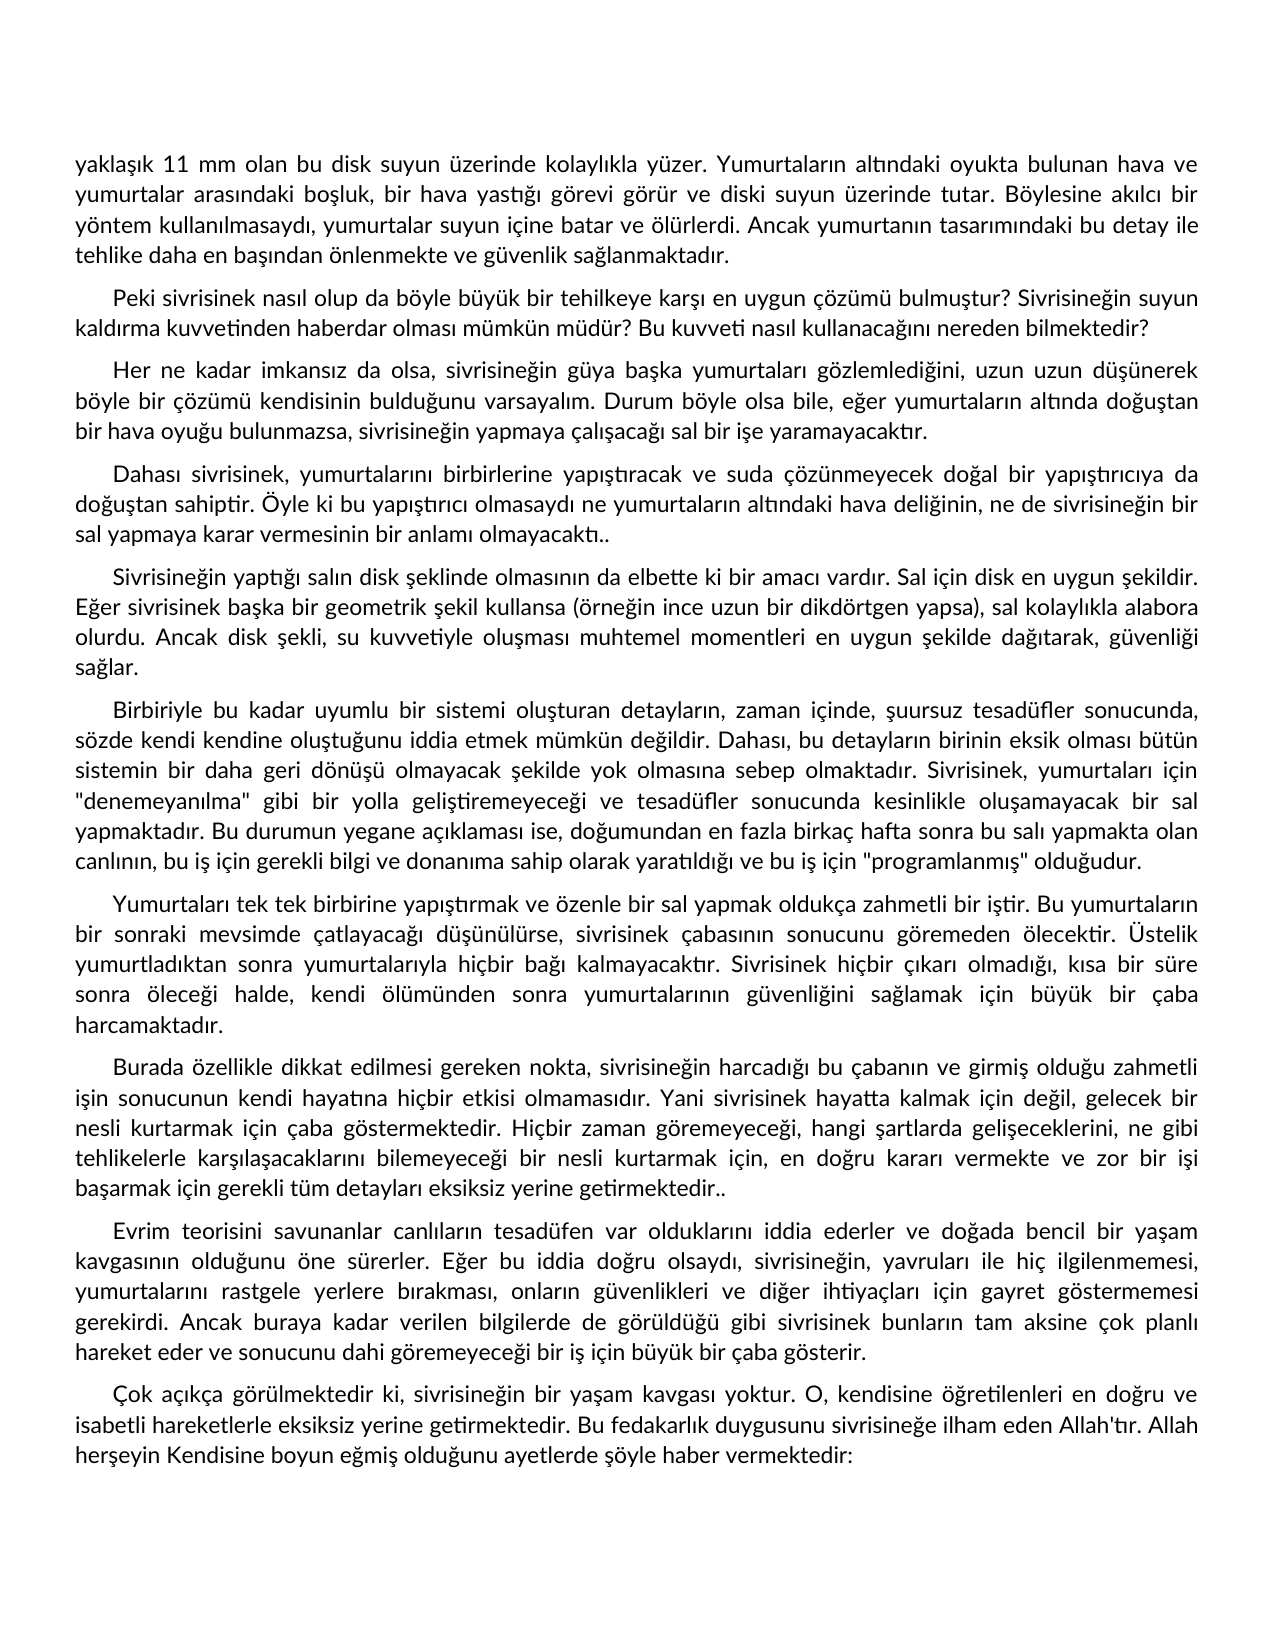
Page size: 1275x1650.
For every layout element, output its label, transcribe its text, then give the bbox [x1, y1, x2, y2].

text Burada özellikle dikkat edilmesi gereken nokta, sivrisineğin harcadığı bu çabanın ve girmiş olduğu zahmetli işin sonucunun kendi hayatına hiçbir etkisi olmamasıdır. Yani sivrisinek hayatta kalmak için değil, gelecek bir nesli kurtarmak için çaba göstermektedir. Hiçbir zaman göremeyeceği, hangi şartlarda gelişeceklerini, ne gibi tehlikelerle karşılaşacaklarını bilemeyeceği bir nesli kurtarmak için, en doğru kararı vermekte ve zor bir işi başarmak için gerekli tüm detayları eksiksiz yerine getirmektedir.. [75, 1053, 1200, 1201]
text Peki sivrisinek nasıl olup da böyle büyük bir tehilkeye karşı en uygun çözümü bulmuştur? Sivrisineğin suyun kaldırma kuvvetinden haberdar olması mümkün müdür? Bu kuvveti nasıl kullanacağını nereden bilmektedir? [75, 283, 1200, 341]
text yaklaşık 11 mm olan bu disk suyun üzerinde kolaylıkla yüzer. Yumurtaların altındaki oyukta bulunan hava ve yumurtalar arasındaki boşluk, bir hava yastığı görevi görür ve diski suyun üzerinde tutar. Böylesine akılcı bir yöntem kullanılmasaydı, yumurtalar suyun içine batar ve ölürlerdi. Ancak yumurtanın tasarımındaki bu detay ile tehlike daha en başından önlenmekte ve güvenlik sağlanmaktadır. [75, 150, 1200, 268]
text Çok açıkça görülmektedir ki, sivrisineğin bir yaşam kavgası yoktur. O, kendisine öğretilenleri en doğru ve isabetli hareketlerle eksiksiz yerine getirmektedir. Bu fedakarlık duygusunu sivrisineğe ilham eden Allah'tır. Allah herşeyin Kendisine boyun eğmiş olduğunu ayetlerde şöyle haber vermektedir: [75, 1380, 1200, 1468]
text Sivrisineğin yaptığı salın disk şeklinde olmasının da elbette ki bir amacı vardır. Sal için disk en uygun şekildir. Eğer sivrisinek başka bir geometrik şekil kullansa (örneğin ince uzun bir dikdörtgen yapsa), sal kolaylıkla alabora olurdu. Ancak disk şekli, su kuvvetiyle oluşması muhtemel momentleri en uygun şekilde dağıtarak, güvenliği sağlar. [75, 562, 1200, 681]
text Birbiriyle bu kadar uyumlu bir sistemi oluşturan detayların, zaman içinde, şuursuz tesadüfler sonucunda, sözde kendi kendine oluştuğunu iddia etmek mümkün değildir. Dahası, bu detayların birinin eksik olması bütün sistemin bir daha geri dönüşü olmayacak şekilde yok olmasına sebep olmaktadır. Sivrisinek, yumurtaları için "denemeyanılma" gibi bir yolla geliştiremeyeceği ve tesadüfler sonucunda kesinlikle oluşamayacak bir sal yapmaktadır. Bu durumun yegane açıklaması ise, doğumundan en fazla birkaç hafta sonra bu salı yapmakta olan canlının, bu iş için gerekli bilgi ve donanıma sahip olarak yaratıldığı ve bu iş için "programlanmış" olduğudur. [75, 696, 1200, 874]
text Yumurtaları tek tek birbirine yapıştırmak ve özenle bir sal yapmak oldukça zahmetli bir iştir. Bu yumurtaların bir sonraki mevsimde çatlayacağı düşünülürse, sivrisinek çabasının sonucunu göremeden ölecektir. Üstelik yumurtladıktan sonra yumurtalarıyla hiçbir bağı kalmayacaktır. Sivrisinek hiçbir çıkarı olmadığı, kısa bir süre sonra öleceği halde, kendi ölümünden sonra yumurtalarının güvenliğini sağlamak için büyük bir çaba harcamaktadır. [75, 889, 1200, 1038]
text Evrim teorisini savunanlar canlıların tesadüfen var olduklarını iddia ederler ve doğada bencil bir yaşam kavgasının olduğunu öne sürerler. Eğer bu iddia doğru olsaydı, sivrisineğin, yavruları ile hiç ilgilenmemesi, yumurtalarını rastgele yerlere bırakması, onların güvenlikleri ve diğer ihtiyaçları için gayret göstermemesi gerekirdi. Ancak buraya kadar verilen bilgilerde de görüldüğü gibi sivrisinek bunların tam aksine çok planlı hareket eder ve sonucunu dahi göremeyeceği bir iş için büyük bir çaba gösterir. [75, 1217, 1200, 1365]
text Her ne kadar imkansız da olsa, sivrisineğin güya başka yumurtaları gözlemlediğini, uzun uzun düşünerek böyle bir çözümü kendisinin bulduğunu varsayalım. Durum böyle olsa bile, eğer yumurtaların altında doğuştan bir hava oyuğu bulunmazsa, sivrisineğin yapmaya çalışacağı sal bir işe yaramayacaktır. [75, 356, 1200, 444]
text Dahası sivrisinek, yumurtalarını birbirlerine yapıştıracak ve suda çözünmeyecek doğal bir yapıştırıcıya da doğuştan sahiptir. Öyle ki bu yapıştırıcı olmasaydı ne yumurtaların altındaki hava deliğinin, ne de sivrisineğin bir sal yapmaya karar vermesinin bir anlamı olmayacaktı.. [75, 459, 1200, 547]
